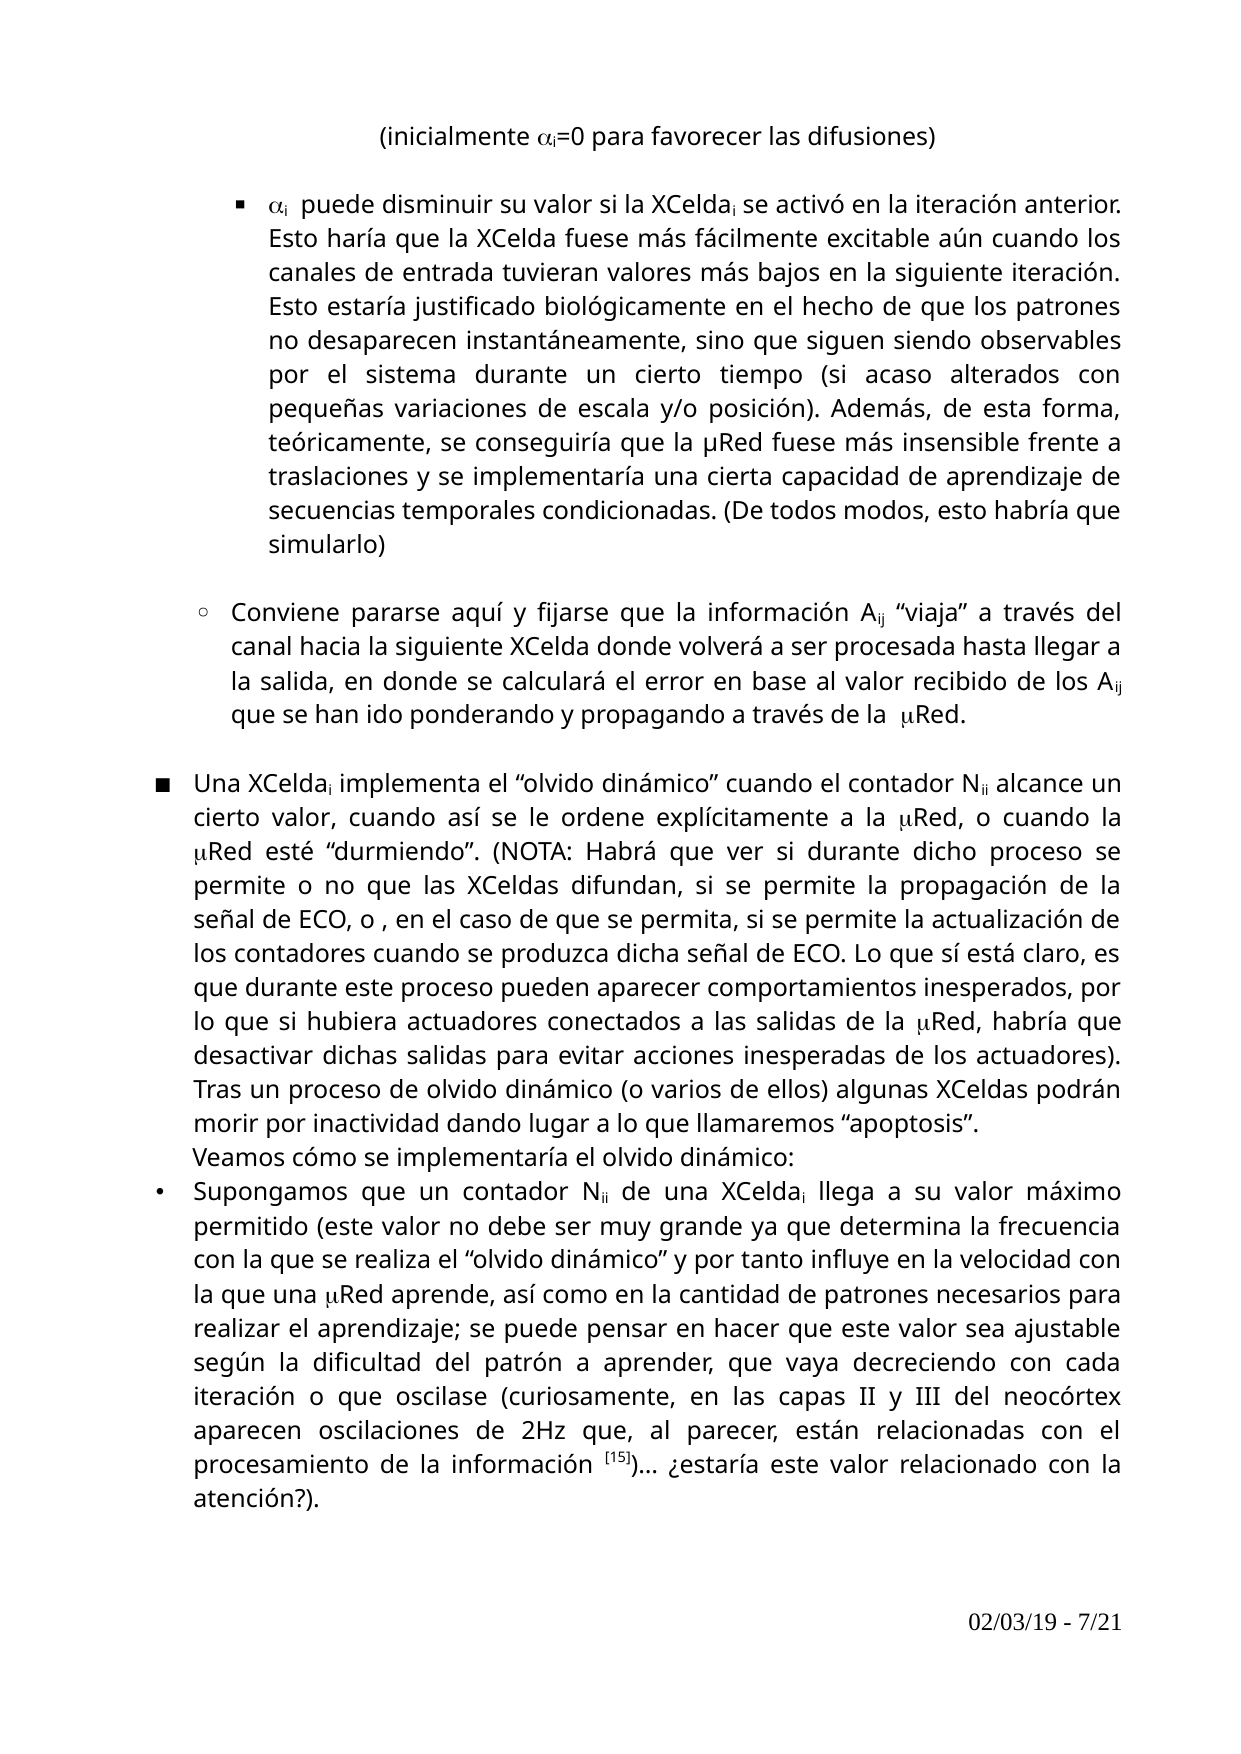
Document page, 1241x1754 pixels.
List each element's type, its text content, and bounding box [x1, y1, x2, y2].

list i puede disminuir su valor si la XCeldai se activó en la iteración anterior. Esto haría que la XCelda fuese más fácilmente excitable aún cuando los canales de entrada tuvieran valores más bajos en la siguiente iteración. Esto estaría justificado biológicamente en el hecho de que los patrones no desaparecen instantáneamente, sino que siguen siendo observables por el sistema durante un cierto tiempo (si acaso alterados con pequeñas variaciones de escala y/o posición). Además, de esta forma, teóricamente, se conseguiría que la µRed fuese más insensible frente a traslaciones y se implementaría una cierta capacidad de aprendizaje de secuencias temporales condicionadas. (De todos modos, esto habría que simularlo) [231, 186, 1122, 561]
list Conviene pararse aquí y fijarse que la información Aij “viaja” a través del canal hacia la siguiente XCelda donde volverá a ser procesada hasta llegar a la salida, en donde se calculará el error en base al valor recibido de los Aij que se han ido ponderando y propagando a través de la mRed. [193, 595, 1122, 731]
text Veamos cómo se implementaría el olvido dinámico: [118, 1140, 1122, 1174]
list Supongamos que un contador Nii de una XCeldai llega a su valor máximo permitido (este valor no debe ser muy grande ya que determina la frecuencia con la que se realiza el “olvido dinámico” y por tanto influye en la velocidad con la que una mRed aprende, así como en la cantidad de patrones necesarios para realizar el aprendizaje; se puede pensar en hacer que este valor sea ajustable según la dificultad del patrón a aprender, que vaya decreciendo con cada iteración o que oscilase (curiosamente, en las capas II y III del neocórtex aparecen oscilaciones de 2Hz que, al parecer, están relacionadas con el procesamiento de la información [15])… ¿estaría este valor relacionado con la atención?). [156, 1174, 1122, 1515]
list Una XCeldai implementa el “olvido dinámico” cuando el contador Nii alcance un cierto valor, cuando así se le ordene explícitamente a la mRed, o cuando la mRed esté “durmiendo”. (NOTA: Habrá que ver si durante dicho proceso se permite o no que las XCeldas difundan, si se permite la propagación de la señal de ECO, o , en el caso de que se permita, si se permite la actualización de los contadores cuando se produzca dicha señal de ECO. Lo que sí está claro, es que durante este proceso pueden aparecer comportamientos inesperados, por lo que si hubiera actuadores conectados a las salidas de la mRed, habría que desactivar dichas salidas para evitar acciones inesperadas de los actuadores). Tras un proceso de olvido dinámico (o varios de ellos) algunas XCeldas podrán morir por inactividad dando lugar a lo que llamaremos “apoptosis”. [156, 765, 1122, 1140]
list (inicialmente i=0 para favorecer las difusiones) [156, 118, 1122, 152]
